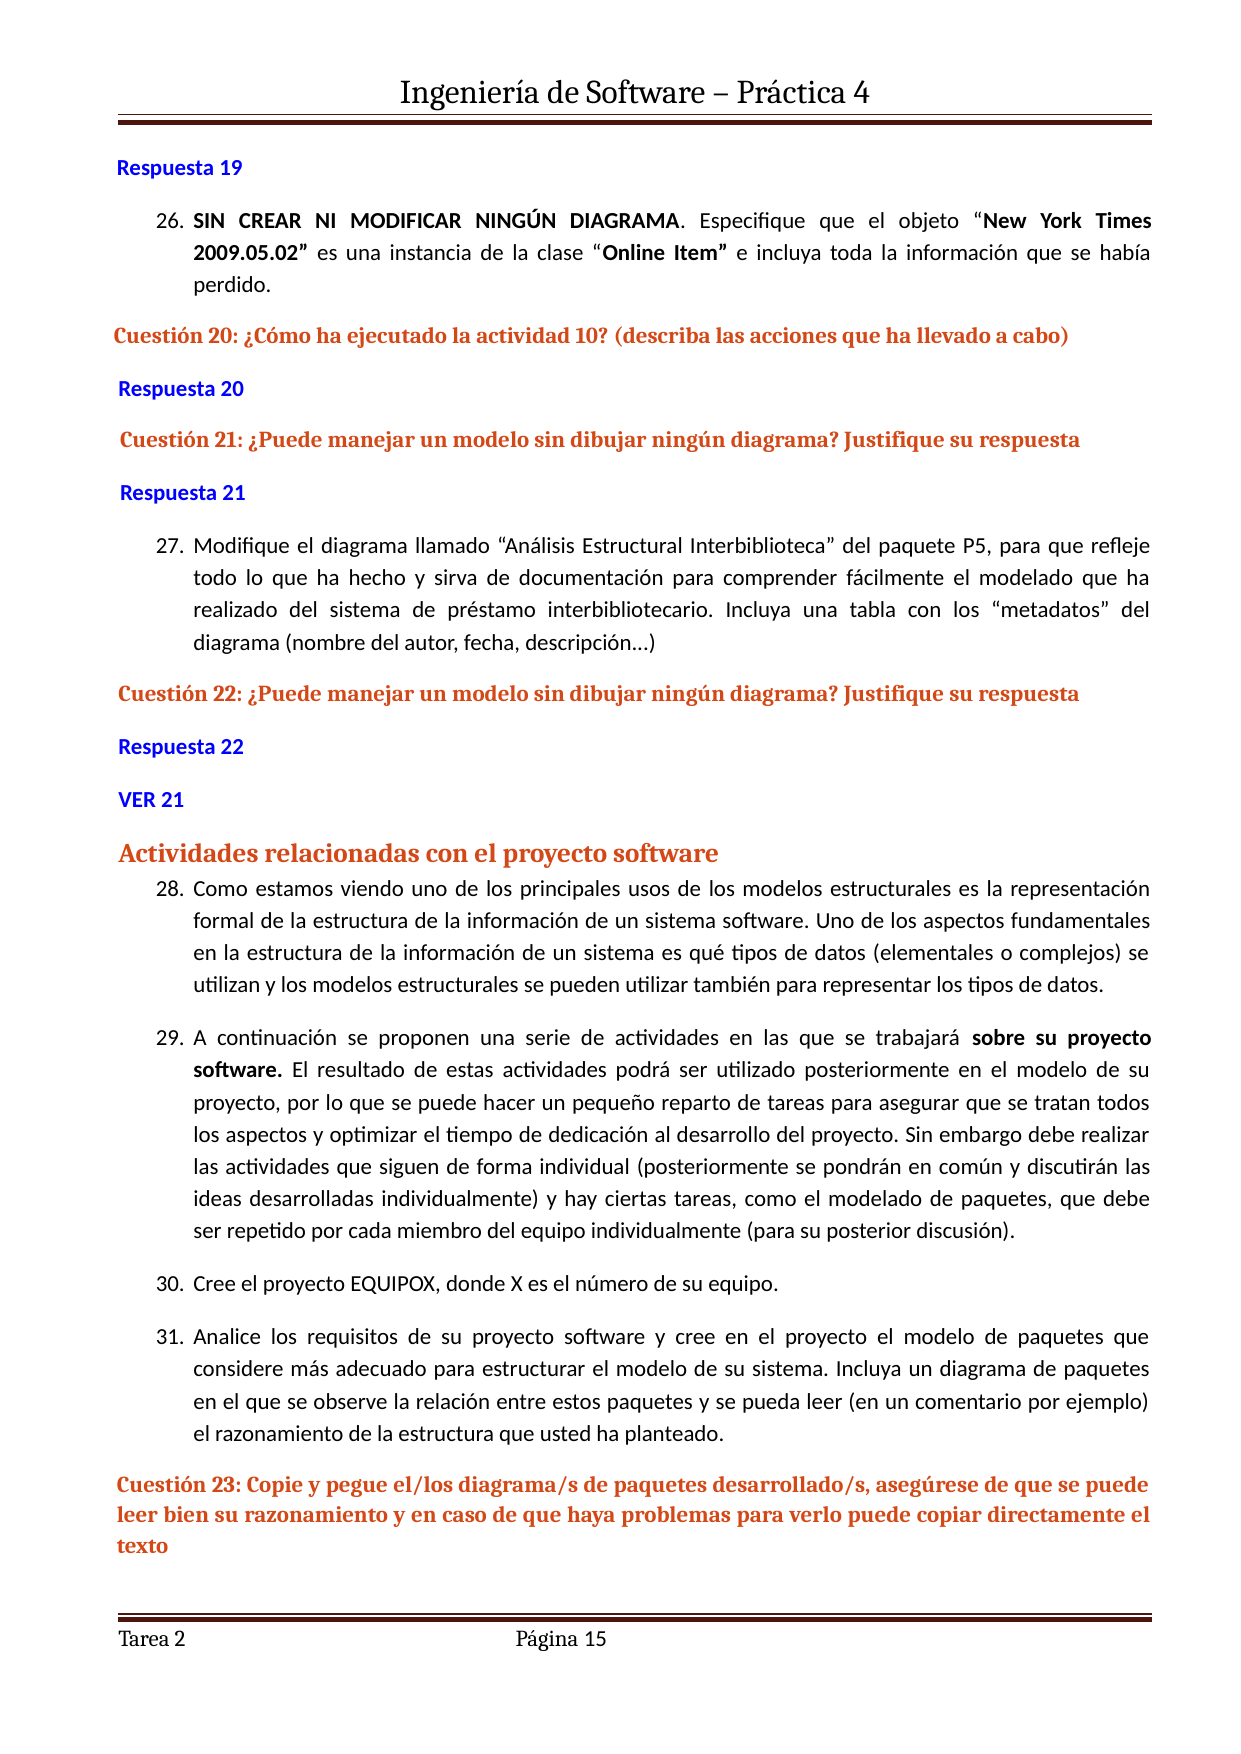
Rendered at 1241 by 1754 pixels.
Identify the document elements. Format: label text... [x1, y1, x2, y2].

list Cuestión 20: ¿Cómo ha ejecutado la actividad 10? (describa las acciones que ha llevado a cabo) [113, 323, 1152, 349]
list Cuestión 21: ¿Puede manejar un modelo sin dibujar ningún diagrama? Justifique su respuesta [120, 427, 1152, 453]
list Respuesta 21 [120, 478, 1152, 506]
list Cuestión 23: Copie y pegue el/los diagrama/s de paquetes desarrollado/s, asegúrese de que se puede leer bien su razonamiento y en caso de que haya problemas para verlo puede copiar directamente el texto [117, 1472, 1152, 1559]
list VER 21 [118, 785, 1152, 813]
list A continuación se proponen una serie de actividades en las que se trabajará sobre su proyecto software. El resultado de estas actividades podrá ser utilizado posteriormente en el modelo de su proyecto, por lo que se puede hacer un pequeño reparto de tareas para asegurar que se tratan todos los aspectos y optimizar el tiempo de dedicación al desarrollo del proyecto. Sin embargo debe realizar las actividades que siguen de forma individual (posteriormente se pondrán en común y discutirán las ideas desarrolladas individualmente) y hay ciertas tareas, como el modelado de paquetes, que debe ser repetido por cada miembro del equipo individualmente (para su posterior discusión). [156, 1023, 1152, 1244]
list Respuesta 19 [117, 153, 1152, 181]
list Cree el proyecto EQUIPOX, donde X es el número de su equipo. [156, 1269, 1152, 1297]
list Modifique el diagrama llamado “Análisis Estructural Interbiblioteca” del paquete P5, para que refleje todo lo que ha hecho y sirva de documentación para comprender fácilmente el modelado que ha realizado del sistema de préstamo interbibliotecario. Incluya una tabla con los “metadatos” del diagrama (nombre del autor, fecha, descripción...) [156, 531, 1152, 656]
list Cuestión 22: ¿Puede manejar un modelo sin dibujar ningún diagrama? Justifique su respuesta [118, 681, 1152, 707]
list Respuesta 20 [118, 374, 1152, 402]
list SIN CREAR NI MODIFICAR NINGÚN DIAGRAMA. Especifique que el objeto “New York Times 2009.05.02” es una instancia de la clase “Online Item” e incluya toda la información que se había perdido. [156, 206, 1152, 298]
list Respuesta 22 [118, 732, 1152, 760]
list Como estamos viendo uno de los principales usos de los modelos estructurales es la representación formal de la estructura de la información de un sistema software. Uno de los aspectos fundamentales en la estructura de la información de un sistema es qué tipos de datos (elementales o complejos) se utilizan y los modelos estructurales se pueden utilizar también para representar los tipos de datos. [156, 874, 1152, 998]
list Analice los requisitos de su proyecto software y cree en el proyecto el modelo de paquetes que considere más adecuado para estructurar el modelo de su sistema. Incluya un diagrama de paquetes en el que se observe la relación entre estos paquetes y se pueda leer (en un comentario por ejemplo) el razonamiento de la estructura que usted ha planteado. [156, 1322, 1152, 1447]
subtitle Actividades relacionadas con el proyecto software [118, 838, 1152, 869]
